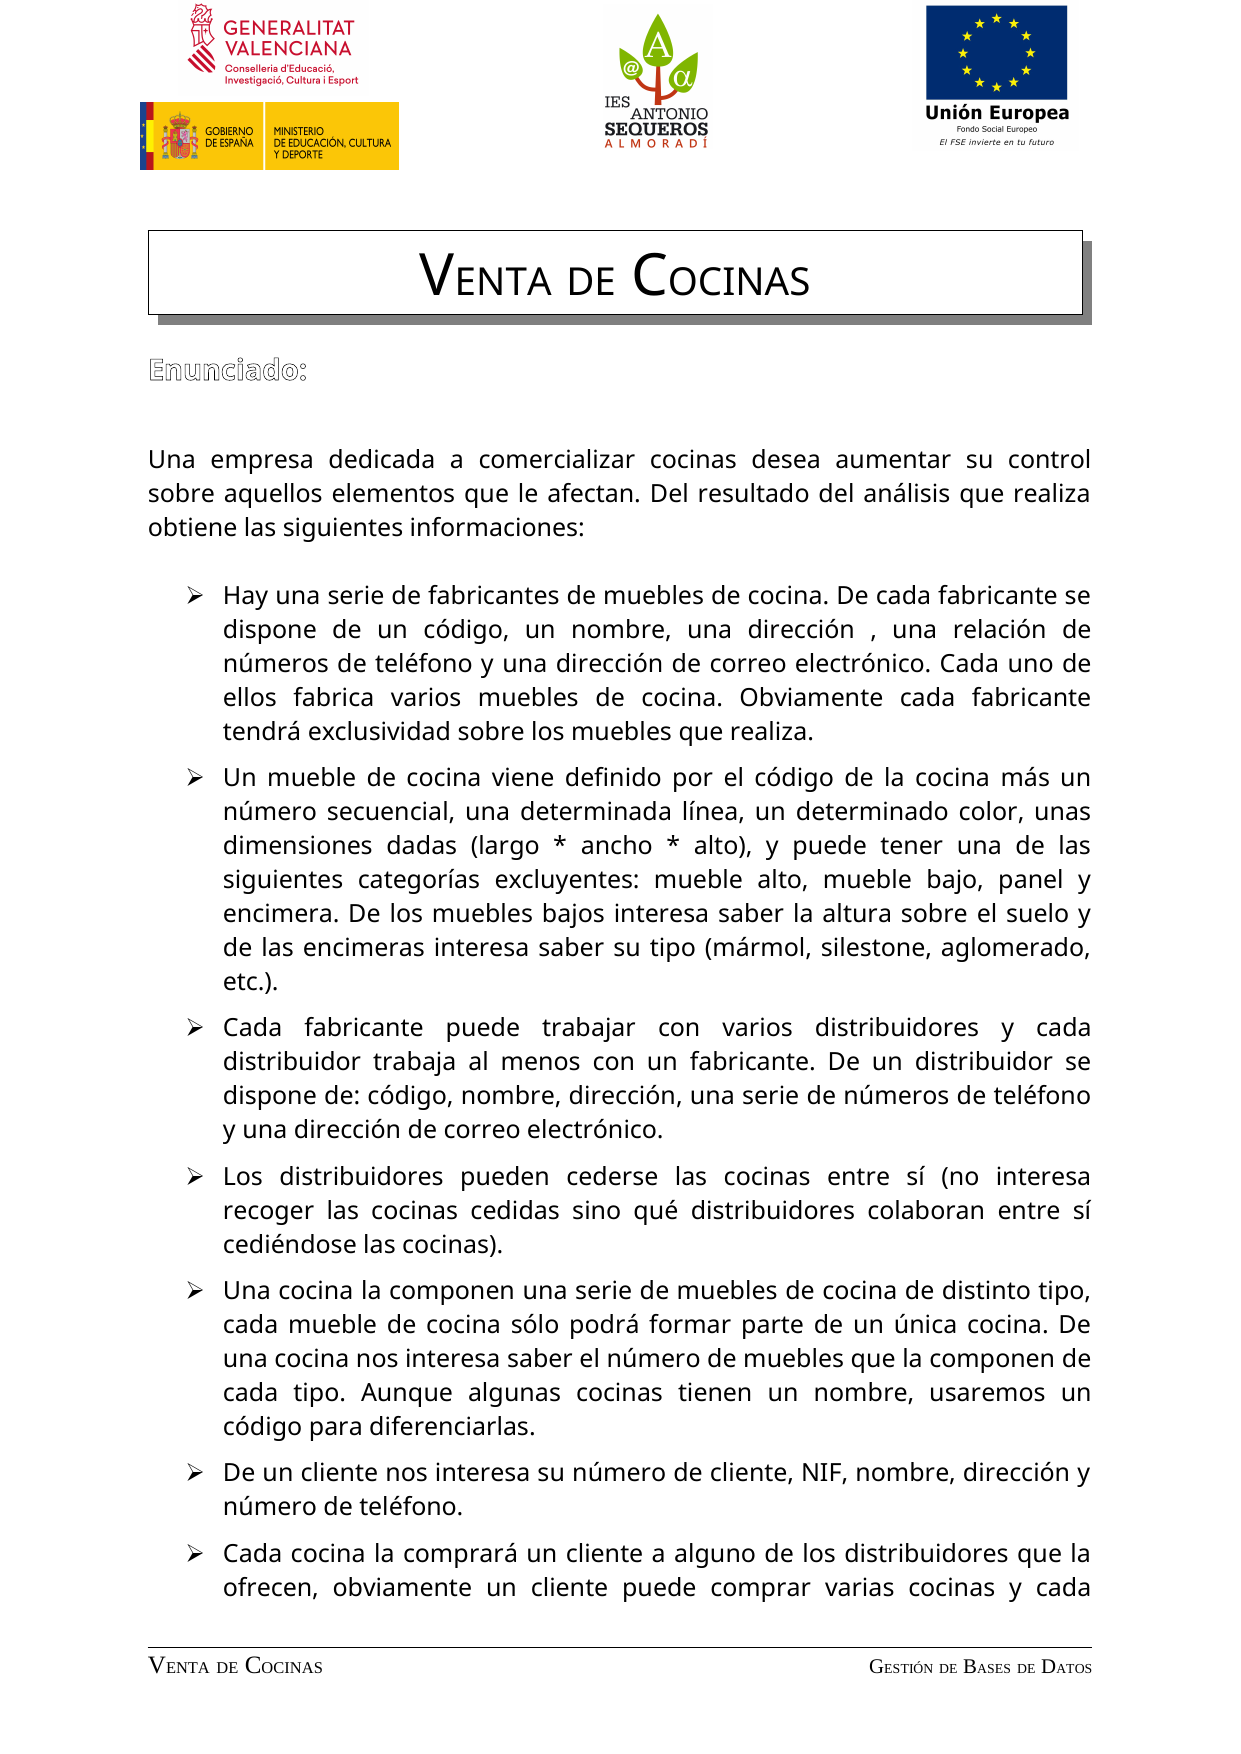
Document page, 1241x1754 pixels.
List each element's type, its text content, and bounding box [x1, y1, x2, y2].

list Cada fabricante puede trabajar con varios distribuidores y cada distribuidor trabaja al menos con un fabricante. De un distribuidor se dispone de: código, nombre, dirección, una serie de números de teléfono y una dirección de correo electrónico. [185, 1010, 1092, 1146]
list Hay una serie de fabricantes de muebles de cocina. De cada fabricante se dispone de un código, un nombre, una dirección , una relación de números de teléfono y una dirección de correo electrónico. Cada uno de ellos fabrica varios muebles de cocina. Obviamente cada fabricante tendrá exclusividad sobre los muebles que realiza. [185, 578, 1092, 748]
list Cada cocina la comprará un cliente a alguno de los distribuidores que la ofrecen, obviamente un cliente puede comprar varias cocinas y cada [185, 1536, 1092, 1604]
text Una empresa dedicada a comercializar cocinas desea aumentar su control sobre aquellos elementos que le afectan. Del resultado del análisis que realiza obtiene las siguientes informaciones: [148, 442, 1092, 544]
text Enunciado: [148, 349, 1092, 388]
list Los distribuidores pueden cederse las cocinas entre sí (no interesa recoger las cocinas cedidas sino qué distribuidores colaboran entre sí cediéndose las cocinas). [185, 1159, 1092, 1261]
picture [140, 102, 399, 170]
picture [177, 0, 369, 96]
picture [602, 4, 713, 149]
picture [911, 0, 1079, 151]
title Venta de Cocinas [149, 231, 1082, 314]
list Una cocina la componen una serie de muebles de cocina de distinto tipo, cada mueble de cocina sólo podrá formar parte de un única cocina. De una cocina nos interesa saber el número de muebles que la componen de cada tipo. Aunque algunas cocinas tienen un nombre, usaremos un código para diferenciarlas. [185, 1273, 1092, 1443]
list De un cliente nos interesa su número de cliente, NIF, nombre, dirección y número de teléfono. [185, 1455, 1092, 1523]
list Un mueble de cocina viene definido por el código de la cocina más un número secuencial, una determinada línea, un determinado color, unas dimensiones dadas (largo * ancho * alto), y puede tener una de las siguientes categorías excluyentes: mueble alto, mueble bajo, panel y encimera. De los muebles bajos interesa saber la altura sobre el suelo y de las encimeras interesa saber su tipo (mármol, silestone, aglomerado, etc.). [185, 760, 1092, 998]
